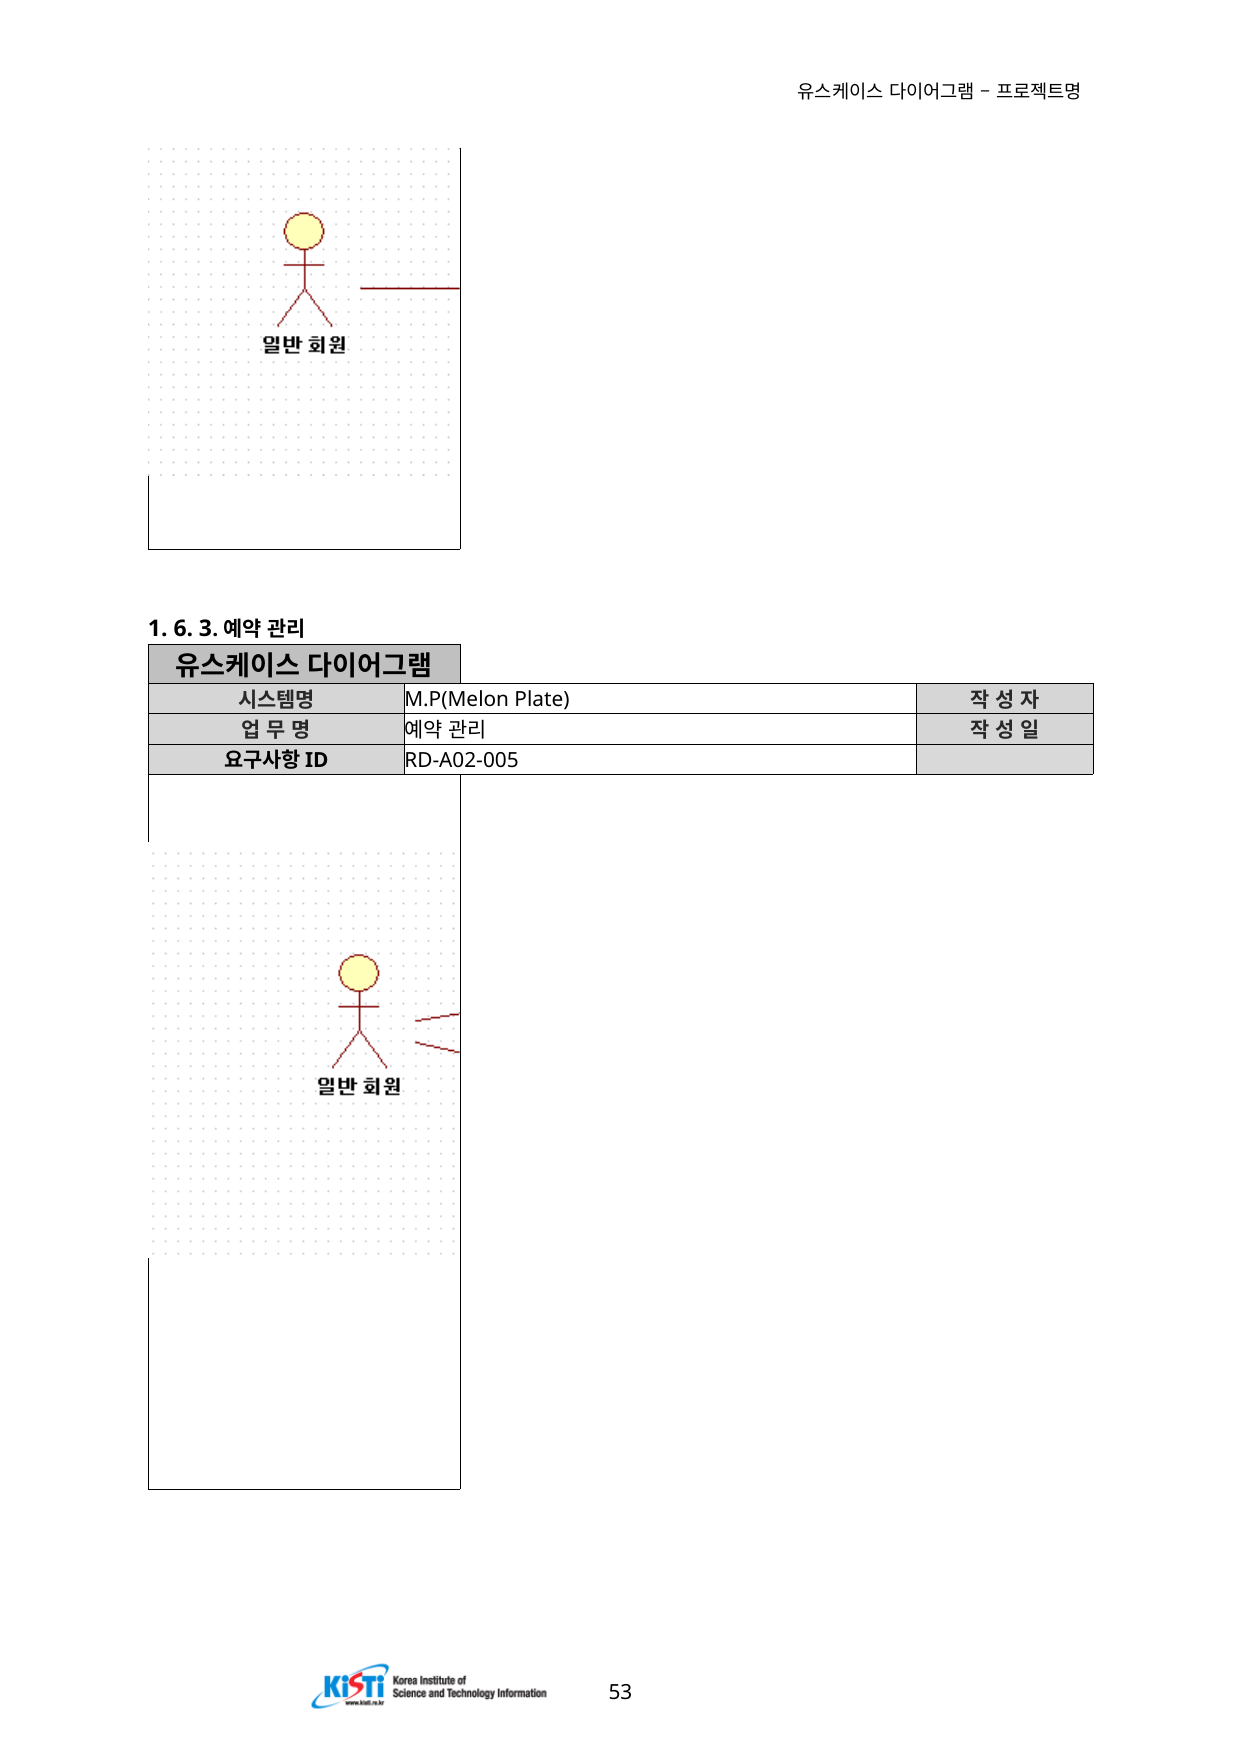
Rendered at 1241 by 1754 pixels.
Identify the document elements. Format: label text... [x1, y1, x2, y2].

table_cell 요구사항ID [149, 745, 404, 774]
table_cell [149, 476, 460, 549]
picture [295, 1657, 558, 1717]
picture [148, 842, 460, 1258]
table_cell [917, 745, 1093, 774]
table_cell 업 무 명 [149, 714, 404, 744]
table_cell [461, 775, 1093, 1489]
table_cell [149, 1258, 460, 1489]
title 1. 6. 3. 예약 관리 [148, 606, 1092, 644]
table_cell 시스템명 [149, 684, 404, 713]
table_cell RD-A02-005 [405, 745, 916, 774]
table_cell 작 성 자 [917, 684, 1093, 713]
table_cell [461, 148, 1093, 549]
table_header 유스케이스 다이어그램 [149, 645, 460, 683]
table_cell 예약 관리 [405, 714, 916, 744]
table_cell [149, 775, 460, 842]
picture [148, 147, 460, 476]
table_cell M.P(Melon Plate) [405, 684, 916, 713]
table_header [461, 644, 1093, 683]
table_cell 작 성 일 [917, 714, 1093, 744]
